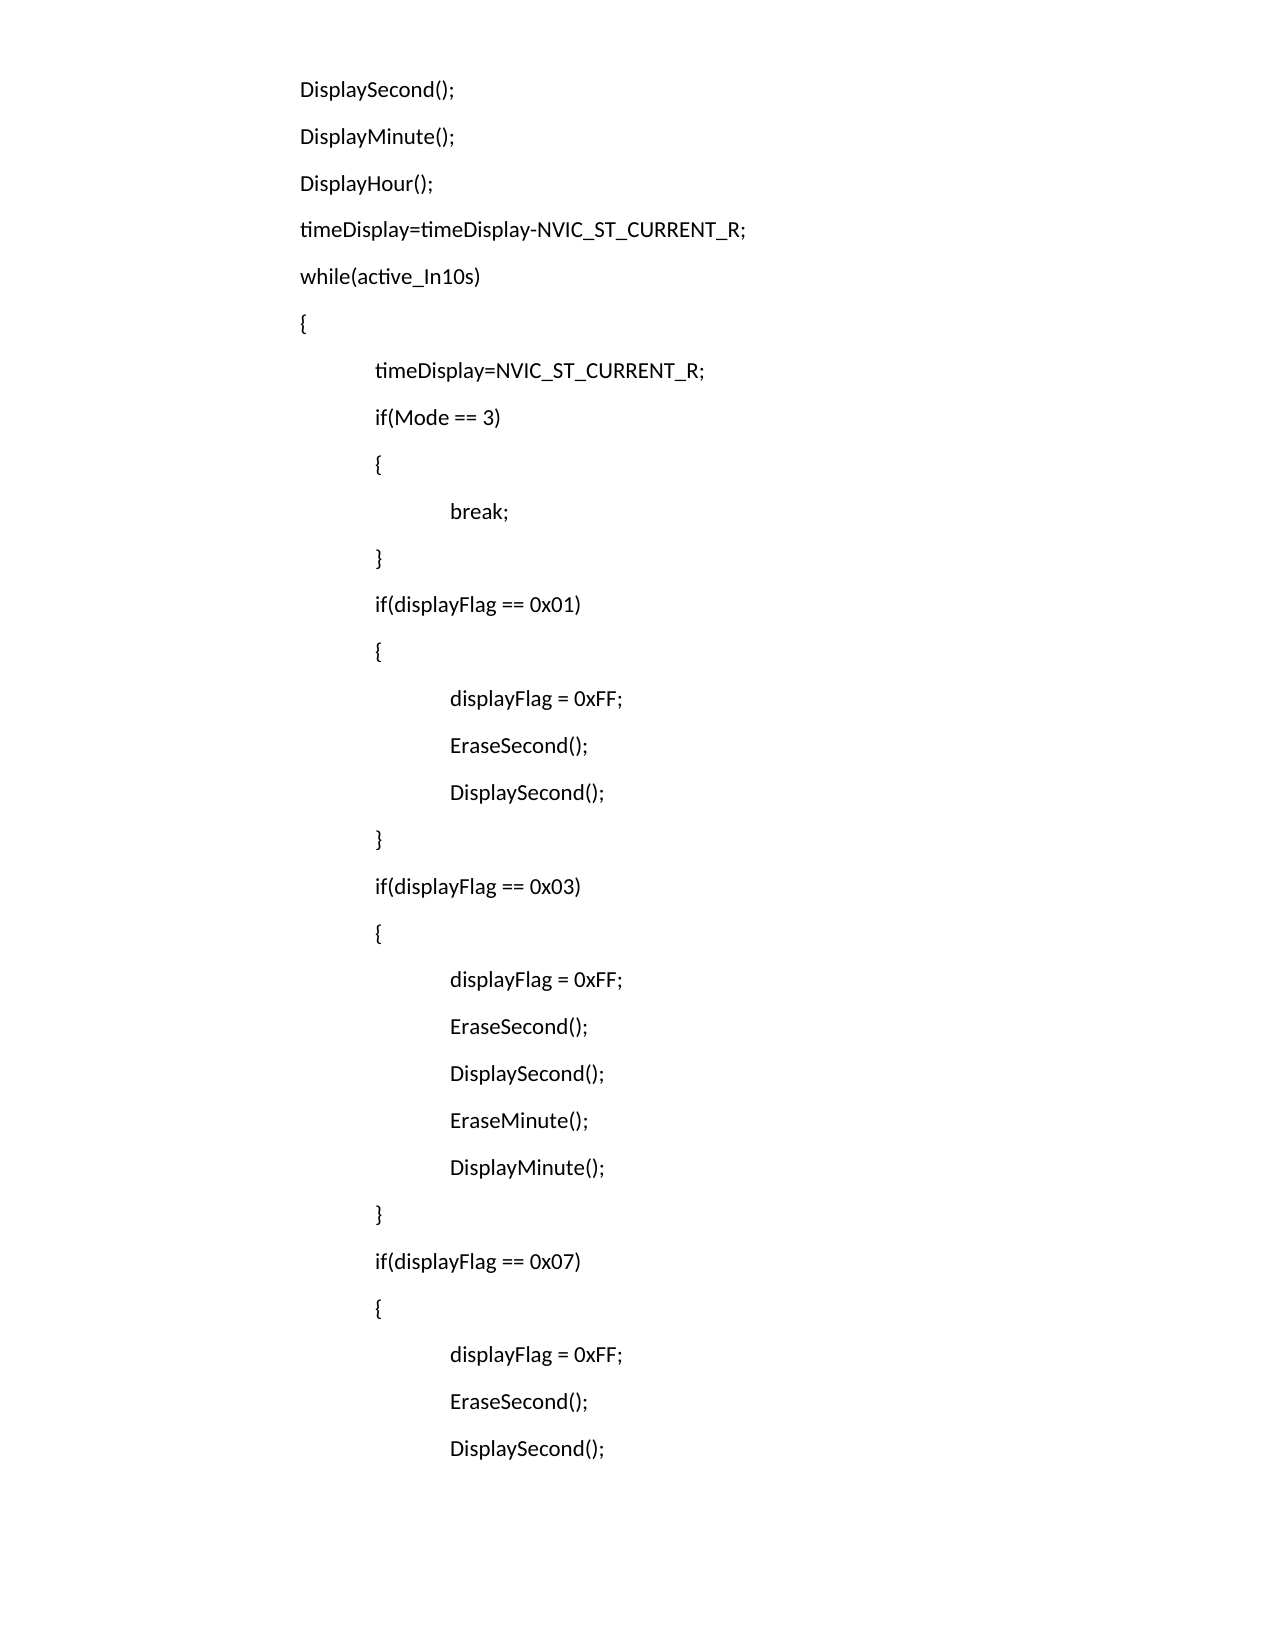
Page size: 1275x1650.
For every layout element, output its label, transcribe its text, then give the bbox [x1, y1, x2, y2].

text EraseSecond(); [150, 731, 1125, 759]
text if(displayFlag == 0x03) [150, 872, 1125, 900]
text DisplayMinute(); [150, 122, 1125, 150]
text displayFlag = 0xFF; [150, 966, 1125, 994]
text DisplayMinute(); [150, 1153, 1125, 1181]
text DisplayHour(); [150, 169, 1125, 197]
text DisplaySecond(); [150, 1059, 1125, 1087]
text { [150, 1294, 1125, 1322]
text } [150, 544, 1125, 572]
text timeDisplay=NVIC_ST_CURRENT_R; [150, 356, 1125, 384]
text break; [150, 497, 1125, 525]
text if(displayFlag == 0x01) [150, 591, 1125, 619]
text { [150, 309, 1125, 337]
text DisplaySecond(); [150, 778, 1125, 806]
text { [150, 637, 1125, 666]
text while(active_In10s) [150, 262, 1125, 291]
text timeDisplay=timeDisplay-NVIC_ST_CURRENT_R; [150, 216, 1125, 244]
text EraseSecond(); [150, 1387, 1125, 1416]
text { [150, 919, 1125, 947]
text if(Mode == 3) [150, 403, 1125, 431]
text { [150, 450, 1125, 478]
text displayFlag = 0xFF; [150, 684, 1125, 712]
text if(displayFlag == 0x07) [150, 1247, 1125, 1275]
text displayFlag = 0xFF; [150, 1341, 1125, 1369]
text DisplaySecond(); [150, 75, 1125, 103]
text DisplaySecond(); [150, 1434, 1125, 1462]
text } [150, 825, 1125, 853]
text EraseSecond(); [150, 1012, 1125, 1041]
text } [150, 1200, 1125, 1228]
text EraseMinute(); [150, 1106, 1125, 1134]
